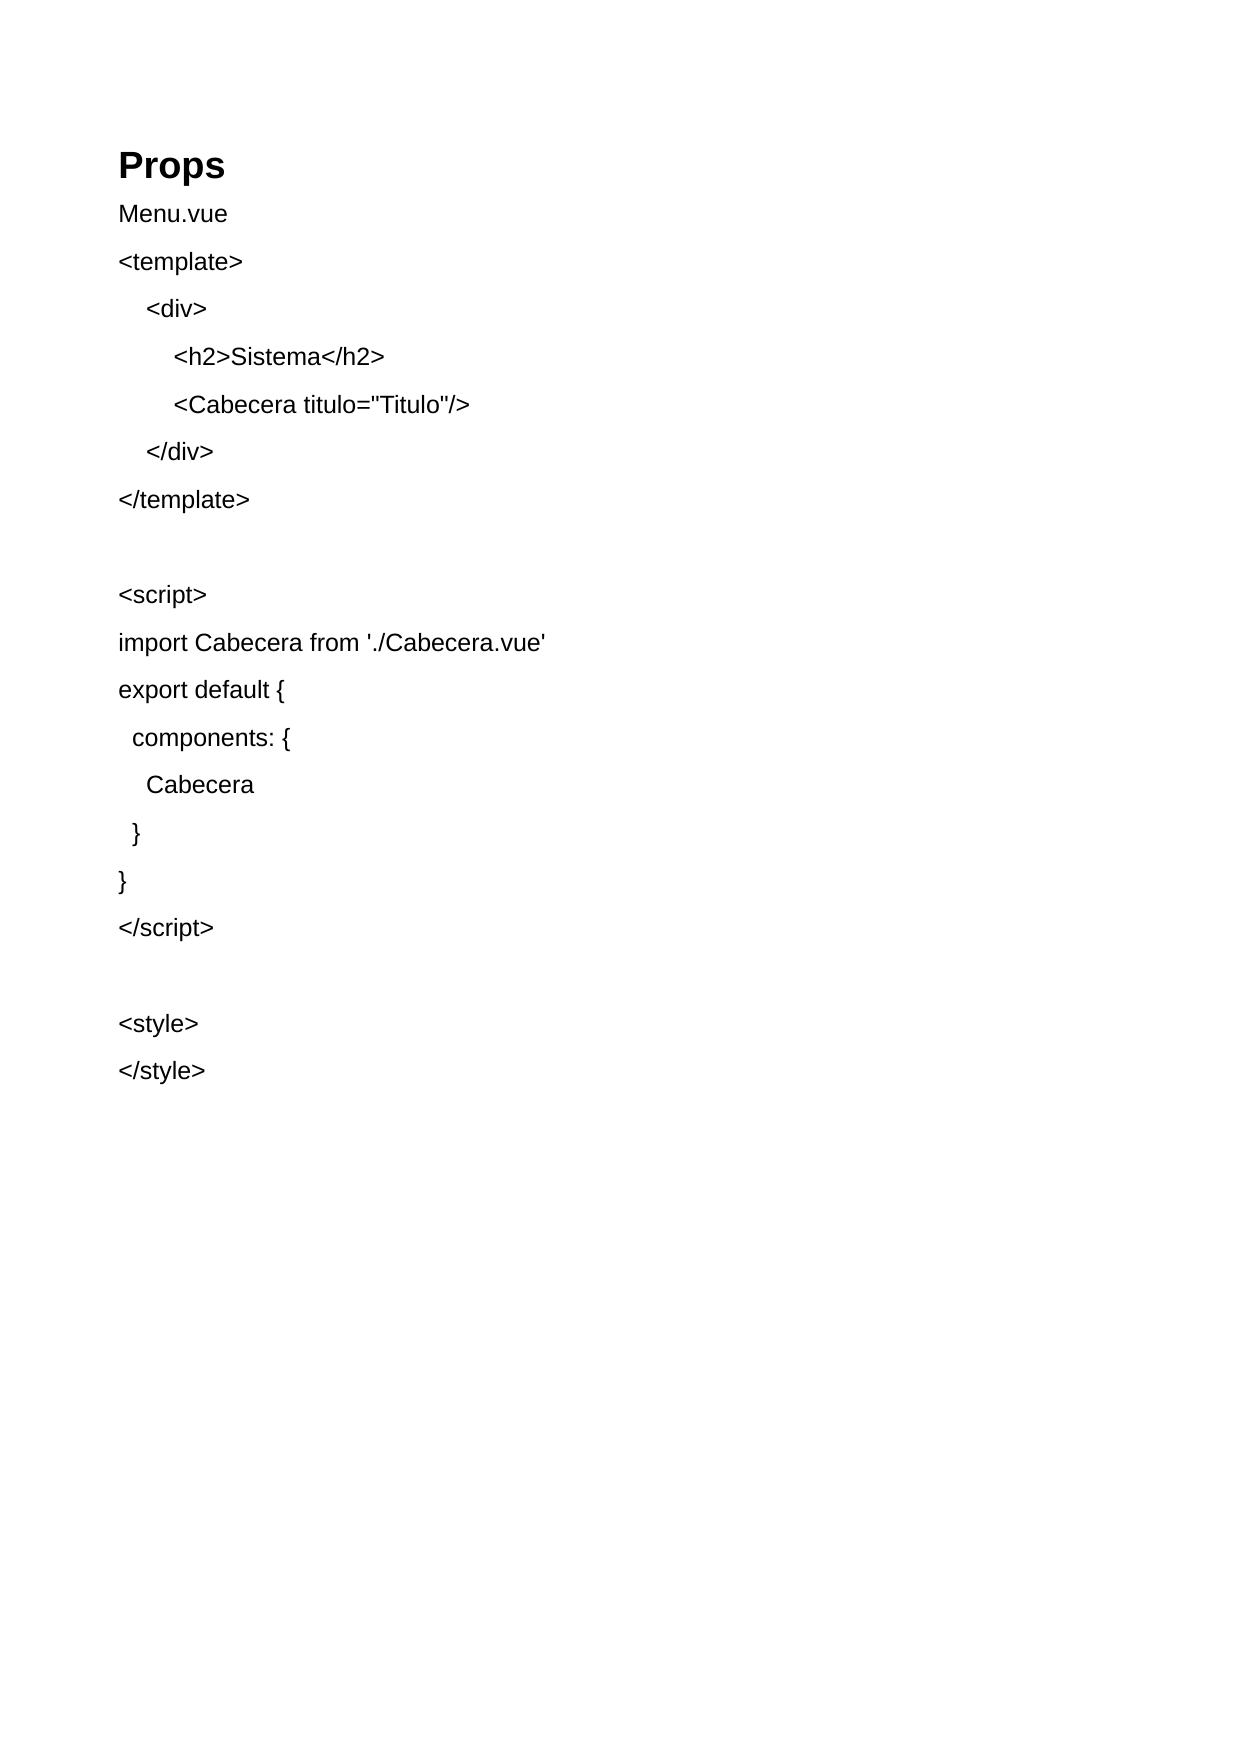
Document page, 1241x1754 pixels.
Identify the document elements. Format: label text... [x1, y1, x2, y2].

text } [118, 866, 1122, 894]
text </style> [118, 1056, 1122, 1085]
text </template> [118, 485, 1122, 514]
subtitle } [118, 818, 1122, 847]
text </div> [118, 437, 1122, 466]
text Menu.vue [118, 199, 1122, 228]
text <h2>Sistema</h2> [118, 342, 1122, 371]
text <style> [118, 1008, 1122, 1037]
text <div> [118, 294, 1122, 323]
text import Cabecera from './Cabecera.vue' [118, 628, 1122, 656]
subtitle Props [118, 143, 1122, 187]
text <script> [118, 580, 1122, 609]
text </script> [118, 913, 1122, 942]
text export default { [118, 675, 1122, 704]
subtitle components: { [118, 723, 1122, 752]
text <Cabecera titulo="Titulo"/> [118, 390, 1122, 418]
subtitle Cabecera [118, 771, 1122, 799]
text <template> [118, 247, 1122, 276]
